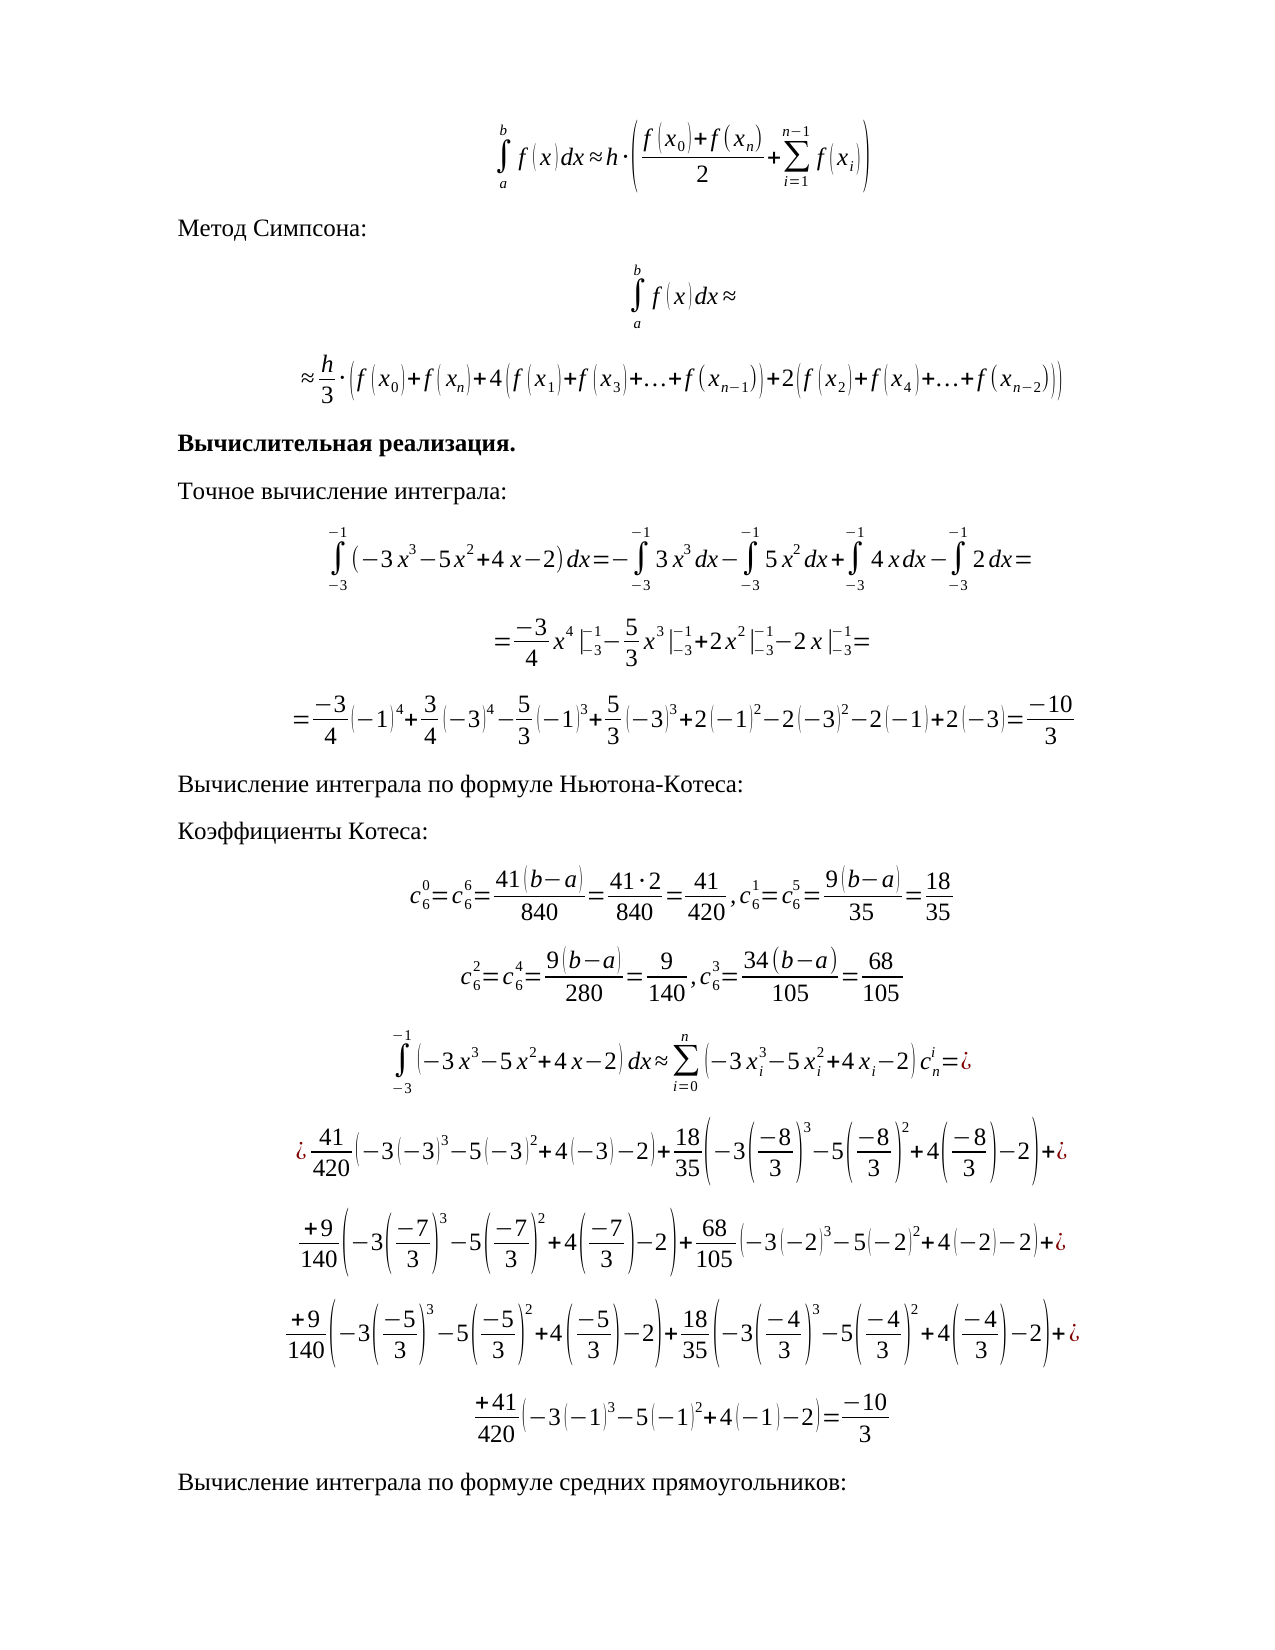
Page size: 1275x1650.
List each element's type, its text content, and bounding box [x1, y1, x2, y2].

text Метод Симпсона: [177, 213, 1186, 242]
text Коэффициенты Котеса: [177, 816, 1186, 845]
text Вычислительная реализация. [177, 428, 1186, 457]
text Вычисление интеграла по формуле Ньютона-Котеса: [177, 769, 1186, 797]
text Вычисление интеграла по формуле средних прямоугольников: [177, 1467, 1186, 1495]
text Точное вычисление интеграла: [177, 476, 1186, 504]
